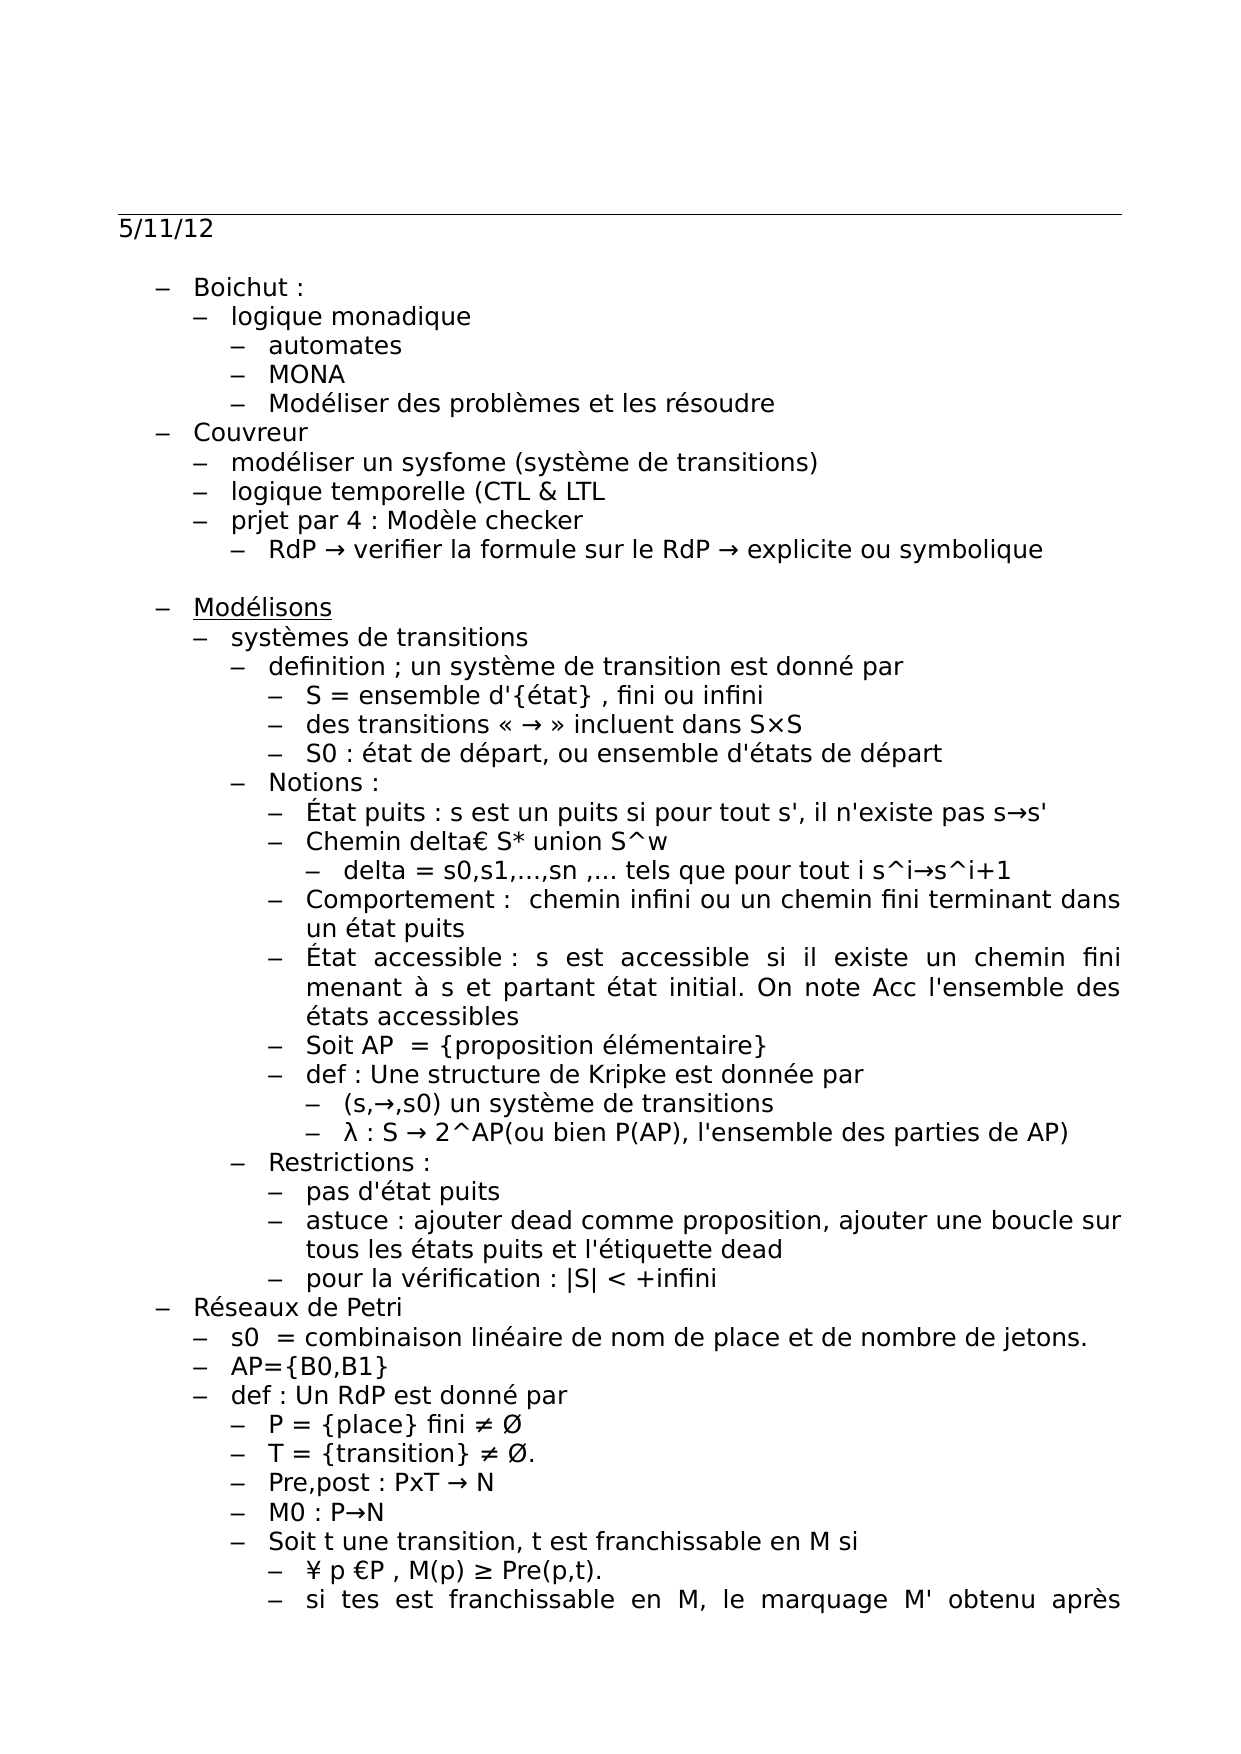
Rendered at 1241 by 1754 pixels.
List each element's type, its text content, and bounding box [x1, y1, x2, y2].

list def : Une structure de Kripke est donnée par [268, 1060, 1122, 1089]
list pas d'état puits [268, 1177, 1122, 1206]
list Modélisons [156, 593, 1122, 623]
list MONA [231, 360, 1122, 389]
list s0 = combinaison linéaire de nom de place et de nombre de jetons. [193, 1323, 1122, 1352]
list P = {place} fini ≠ Ø [231, 1410, 1122, 1439]
list État puits : s est un puits si pour tout s', il n'existe pas s→s' [268, 798, 1122, 827]
list Modéliser des problèmes et les résoudre [231, 389, 1122, 418]
list def : Un RdP est donné par [193, 1381, 1122, 1410]
list des transitions « → » incluent dans S×S [268, 710, 1122, 739]
list T = {transition} ≠ Ø. [231, 1439, 1122, 1468]
list (s,→,s0) un système de transitions [306, 1089, 1122, 1118]
list M0 : P→N [231, 1498, 1122, 1527]
list definition ; un système de transition est donné par [231, 652, 1122, 681]
list pour la vérification : |S| < +infini [268, 1264, 1122, 1293]
list Comportement : chemin infini ou un chemin fini terminant dans un état puits [268, 885, 1122, 943]
list Pre,post : PxT → N [231, 1468, 1122, 1498]
list Réseaux de Petri [156, 1293, 1122, 1323]
list Notions : [231, 768, 1122, 798]
text 5/11/12 [118, 215, 1122, 243]
list delta = s0,s1,...,sn ,... tels que pour tout i s^i→s^i+1 [306, 856, 1122, 885]
list logique temporelle (CTL & LTL [193, 477, 1122, 506]
list Restrictions : [231, 1148, 1122, 1177]
list systèmes de transitions [193, 623, 1122, 652]
list Soit t une transition, t est franchissable en M si [231, 1527, 1122, 1556]
list Couvreur [156, 418, 1122, 448]
list Soit AP = {proposition élémentaire} [268, 1031, 1122, 1060]
list RdP → verifier la formule sur le RdP → explicite ou symbolique [231, 535, 1122, 564]
list AP={B0,B1} [193, 1352, 1122, 1381]
list Chemin delta€ S* union S^w [268, 827, 1122, 856]
list astuce : ajouter dead comme proposition, ajouter une boucle sur tous les états puits et l'étiquette dead [268, 1206, 1122, 1264]
list modéliser un sysfome (système de transitions) [193, 448, 1122, 477]
list logique monadique [193, 302, 1122, 331]
list automates [231, 331, 1122, 360]
list S = ensemble d'{état} , fini ou infini [268, 681, 1122, 710]
list S0 : état de départ, ou ensemble d'états de départ [268, 739, 1122, 768]
list λ : S → 2^AP(ou bien P(AP), l'ensemble des parties de AP) [306, 1118, 1122, 1148]
list si tes est franchissable en M, le marquage M' obtenu après [268, 1585, 1122, 1614]
list prjet par 4 : Modèle checker [193, 506, 1122, 535]
list État accessible : s est accessible si il existe un chemin fini menant à s et partant état initial. On note Acc l'ensemble des états accessibles [268, 943, 1122, 1031]
list ¥ p €P , M(p) ≥ Pre(p,t). [268, 1556, 1122, 1585]
list Boichut : [156, 273, 1122, 302]
